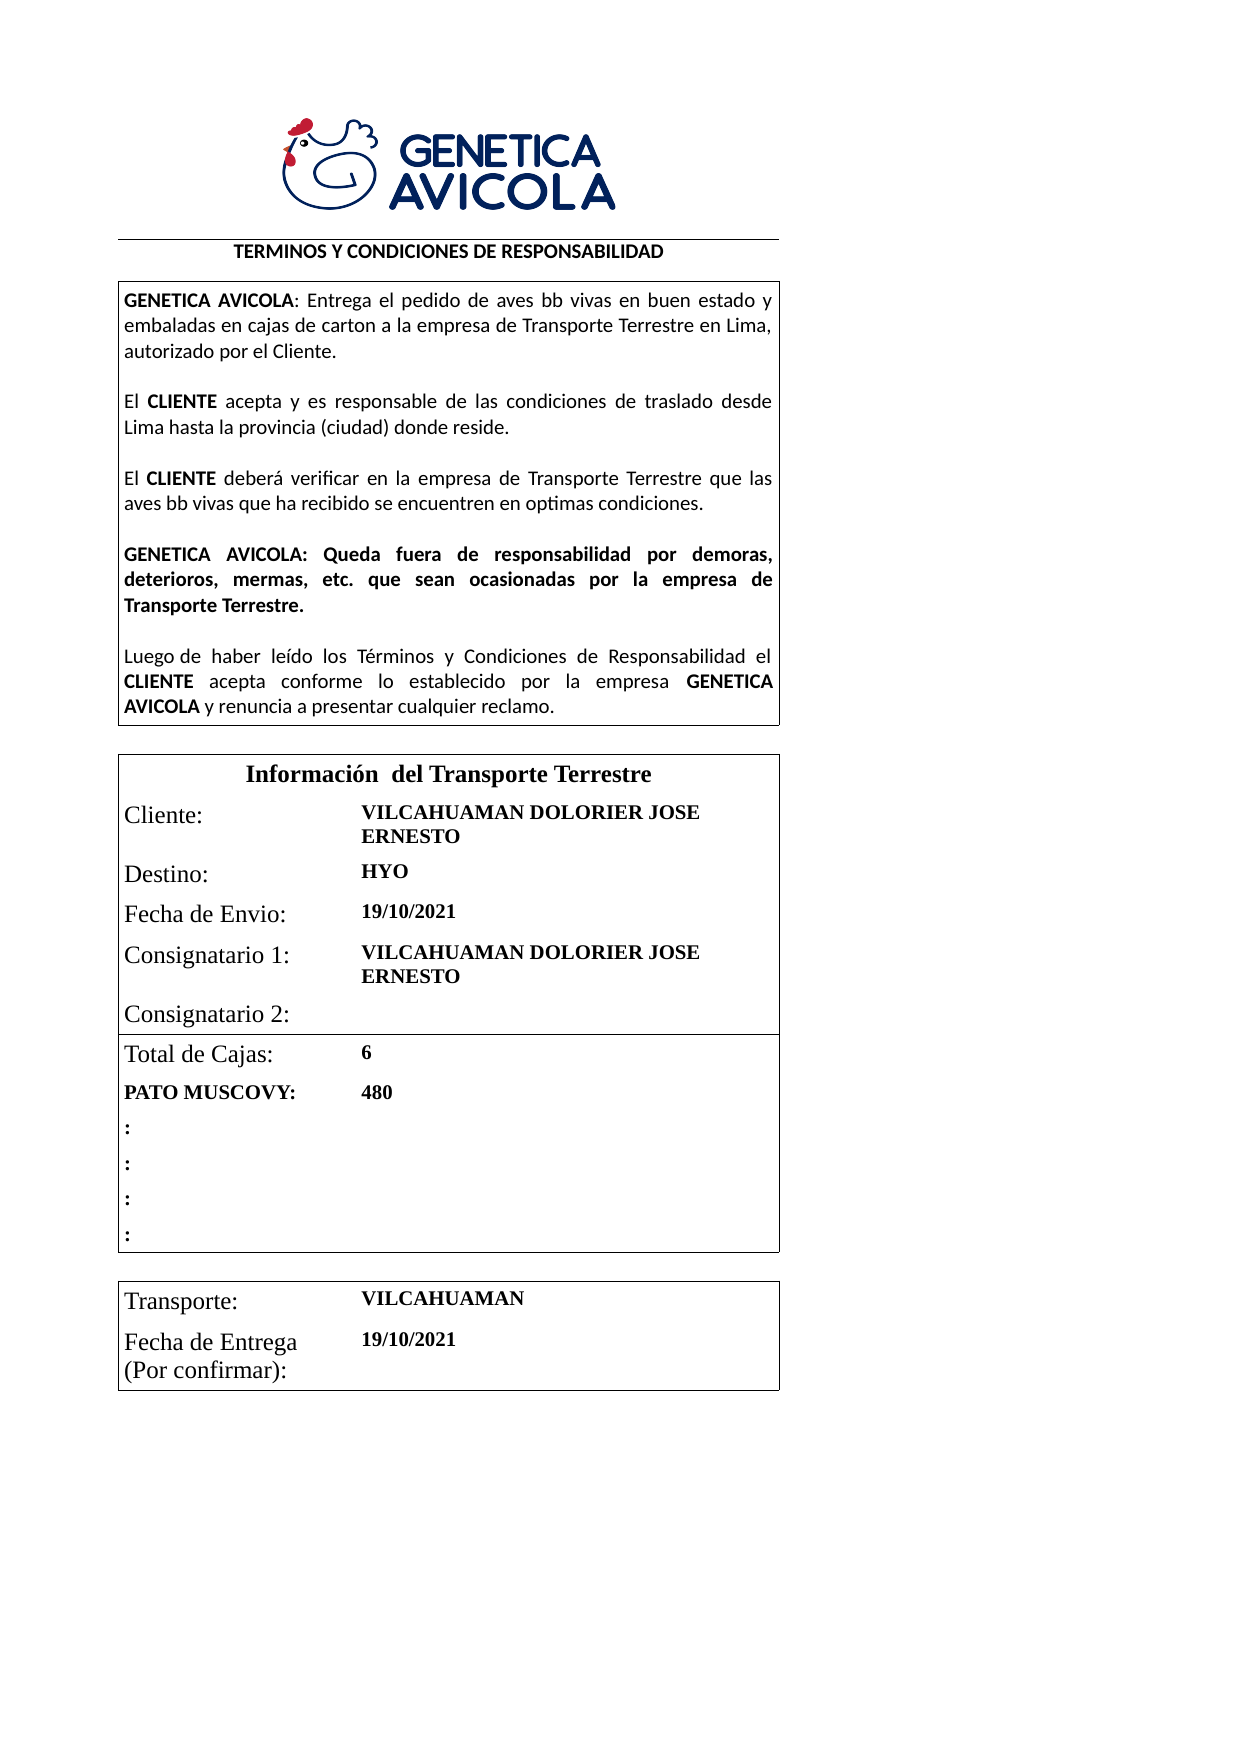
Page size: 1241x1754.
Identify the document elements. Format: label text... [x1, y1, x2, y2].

table_cell 19/10/2021 [356, 1321, 779, 1390]
table_cell Destino: [119, 854, 356, 894]
table_cell [356, 1145, 779, 1181]
table_cell Total de Cajas: [119, 1035, 356, 1074]
table_cell Fecha de Envio: [119, 894, 356, 934]
table_header TERMINOS Y CONDICIONES DE RESPONSABILIDAD [118, 240, 779, 281]
table_cell [356, 994, 779, 1034]
table_cell 19/10/2021 [356, 894, 779, 934]
table_cell [118, 1253, 356, 1281]
table_cell [356, 1181, 779, 1216]
table_cell VILCAHUAMAN DOLORIER JOSE ERNESTO [356, 934, 779, 993]
table_cell [356, 1216, 779, 1252]
table_cell [356, 1253, 779, 1281]
table_cell : [119, 1145, 356, 1181]
table_cell VILCAHUAMAN DOLORIER JOSE ERNESTO [356, 794, 779, 853]
table_cell VILCAHUAMAN [356, 1282, 779, 1321]
table_cell : [119, 1181, 356, 1216]
table_cell Consignatario 2: [119, 994, 356, 1034]
picture [282, 118, 616, 210]
table_cell : [119, 1110, 356, 1145]
table_cell Transporte: [119, 1282, 356, 1321]
table_cell PATO MUSCOVY: [119, 1074, 356, 1109]
table_cell HYO [356, 854, 779, 894]
table_cell [356, 1110, 779, 1145]
table_header Información del Transporte Terrestre [119, 755, 779, 794]
table_cell 480 [356, 1074, 779, 1109]
table_cell Fecha de Entrega (Por confirmar): [119, 1321, 356, 1390]
table_cell Consignatario 1: [119, 934, 356, 993]
table_cell 6 [356, 1035, 779, 1074]
table_cell : [119, 1216, 356, 1252]
table_cell GENETICA AVICOLA: Entrega el pedido de aves bb vivas en buen estado y embaladas en cajas de carton a la empresa de Transporte Terrestre en Lima, autorizado por el Cliente. El CLIENTE acepta y es responsable de las condiciones de traslado desde Lima hasta la provincia (ciudad) donde reside. El CLIENTE deberá verificar en la empresa de Transporte Terrestre que las aves bb vivas que ha recibido se encuentren en optimas condiciones. GENETICA AVICOLA: Queda fuera de responsabilidad por demoras, deterioros, mermas, etc. que sean ocasionadas por la empresa de Transporte Terrestre. Luego de haber leído los Términos y Condiciones de Responsabilidad el CLIENTE acepta conforme lo establecido por la empresa GENETICA AVICOLA y renuncia a presentar cualquier reclamo. [119, 282, 779, 725]
table_cell Cliente: [119, 794, 356, 853]
